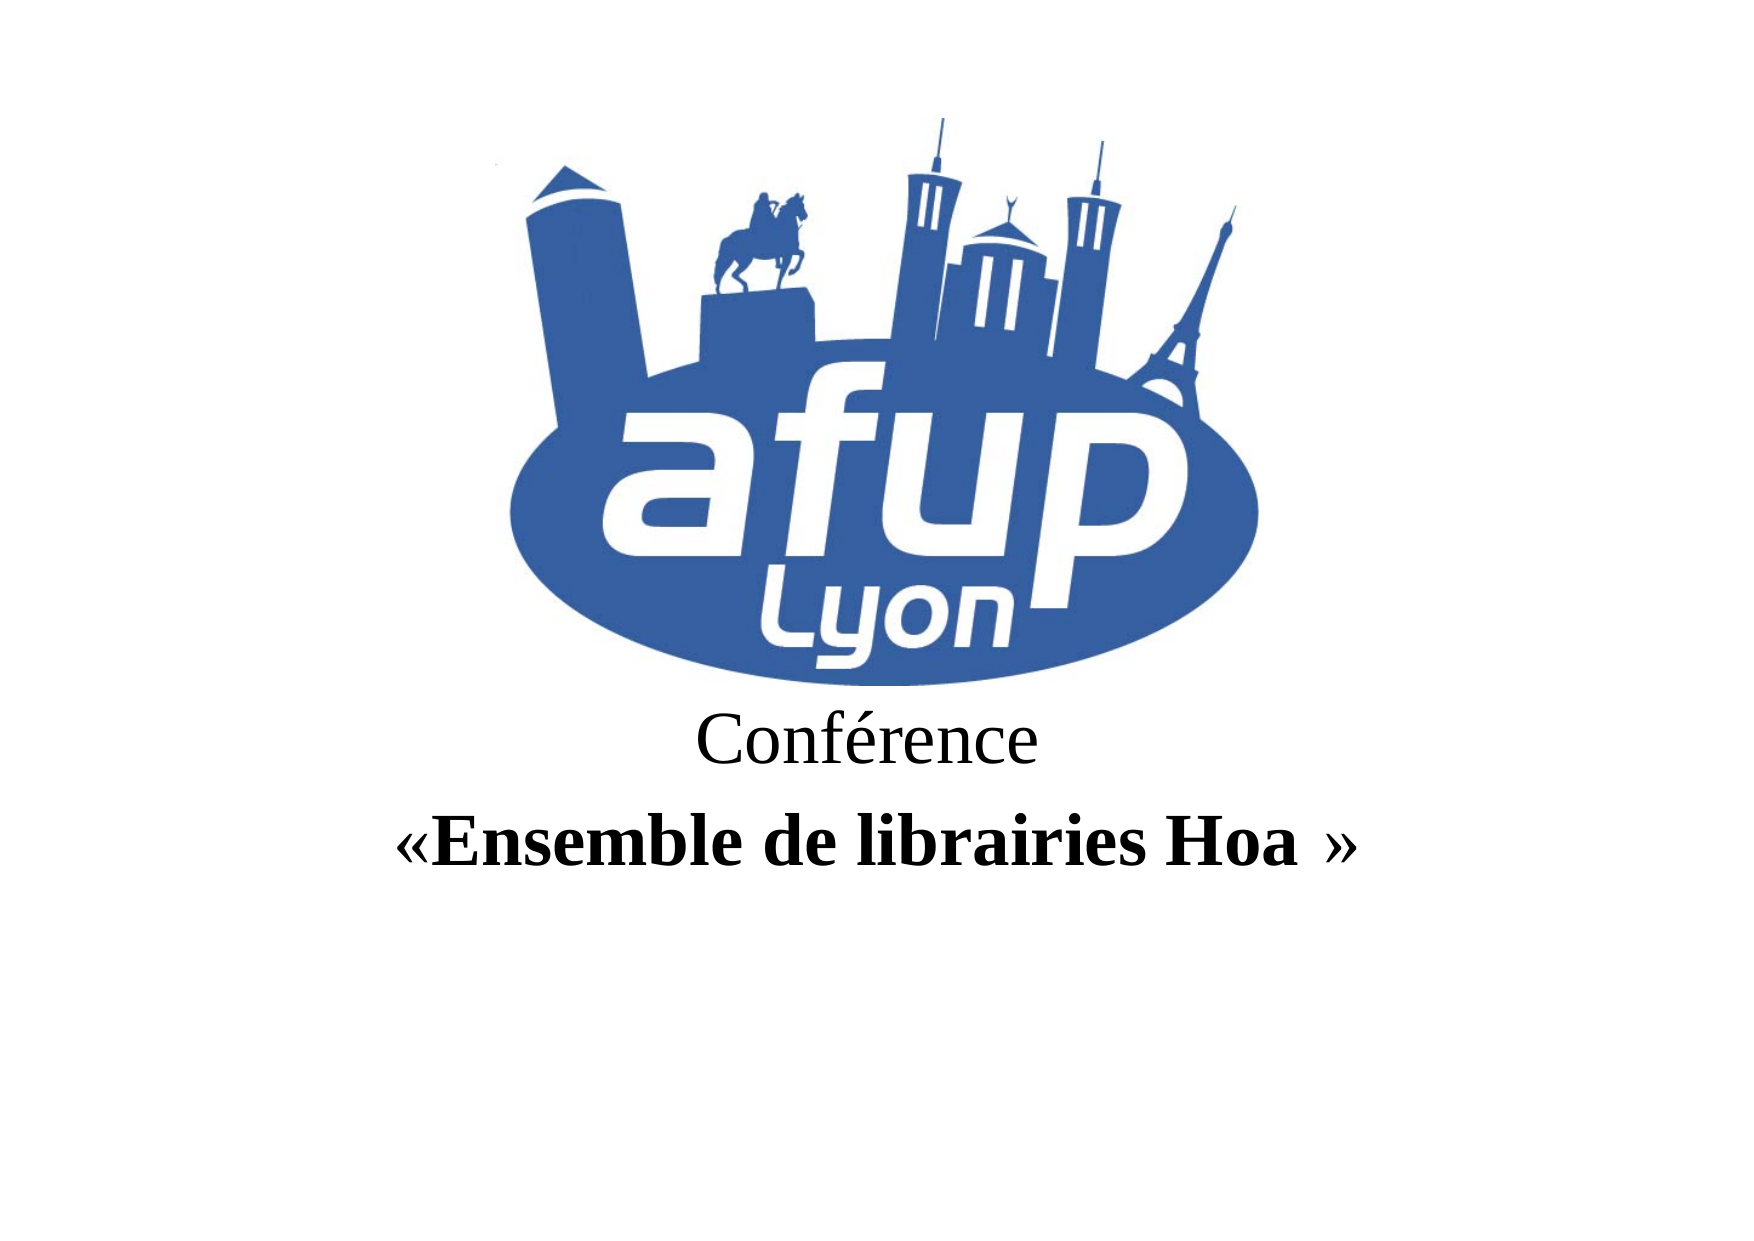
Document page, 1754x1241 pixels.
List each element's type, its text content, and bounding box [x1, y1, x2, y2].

text Conférence [118, 693, 1636, 779]
text «Ensemble de librairies Hoa » [118, 779, 1636, 885]
picture [495, 118, 1259, 686]
